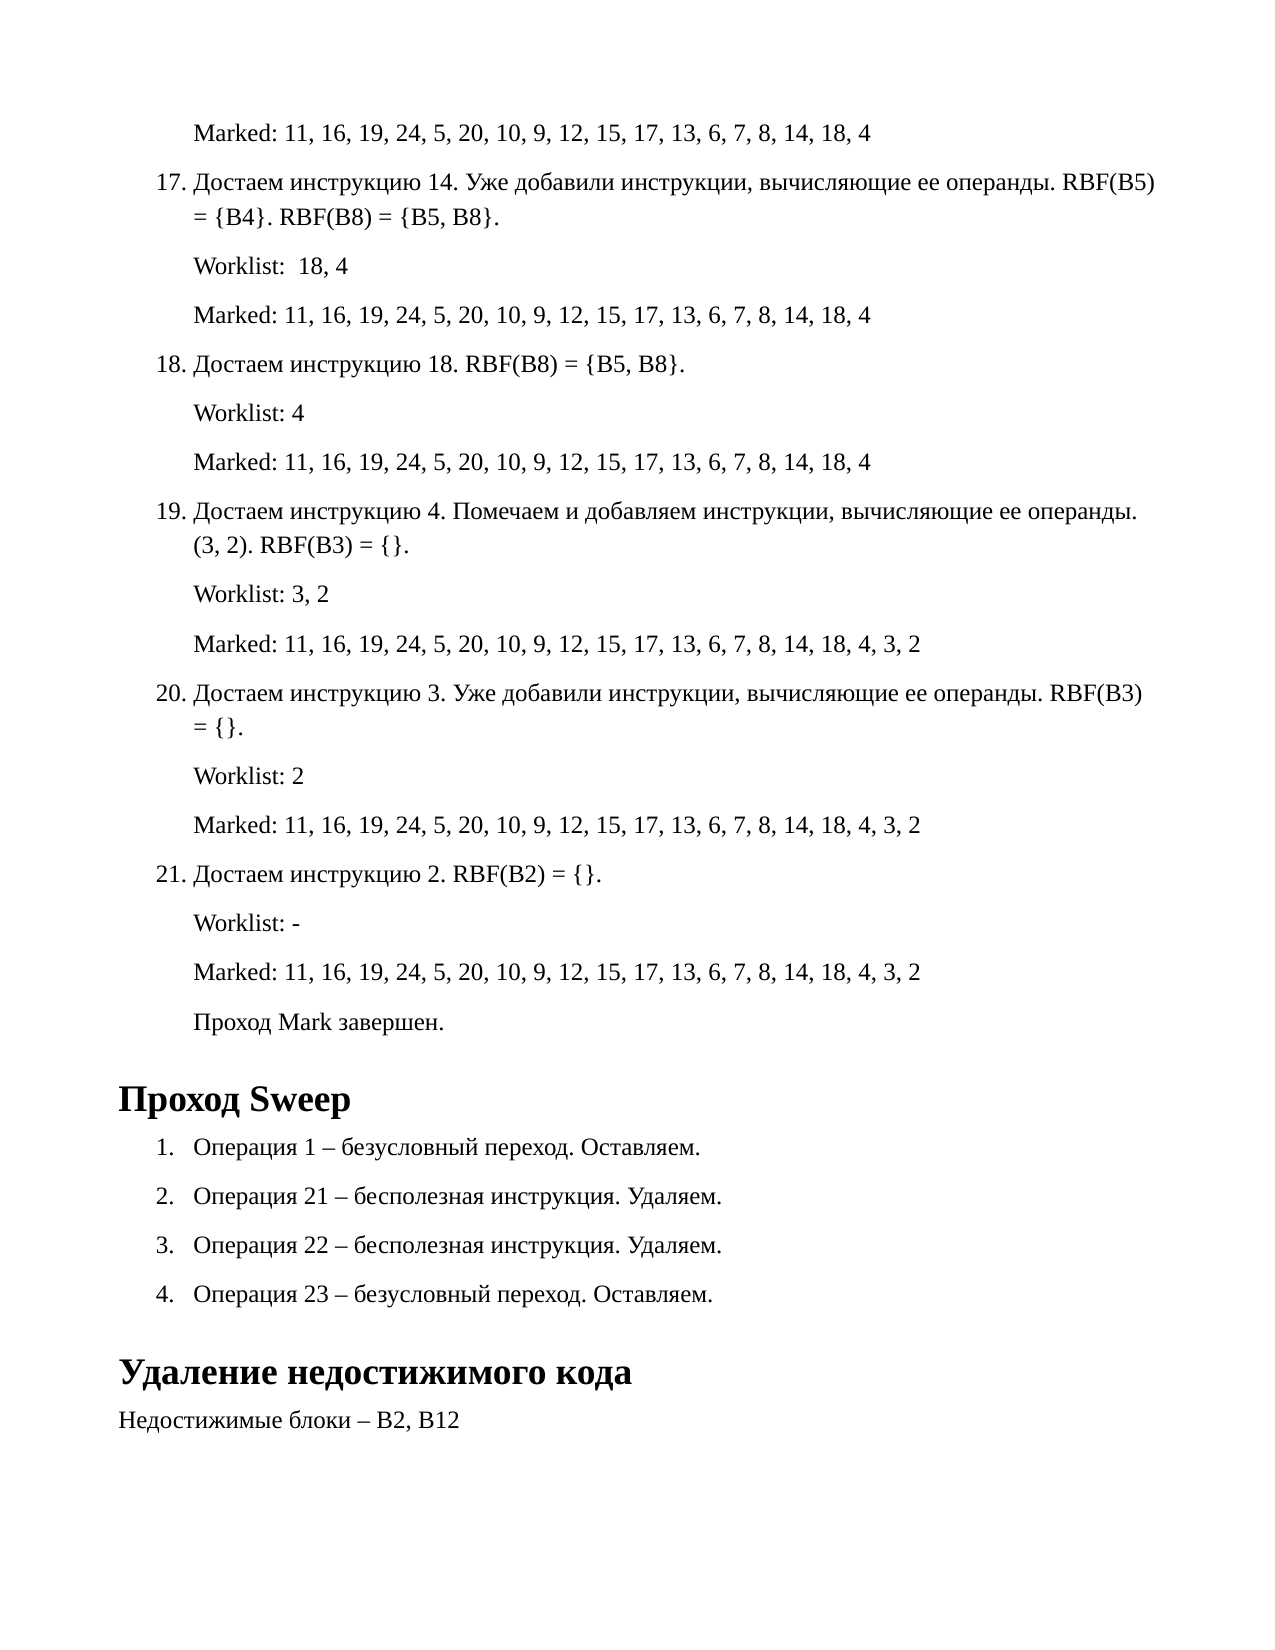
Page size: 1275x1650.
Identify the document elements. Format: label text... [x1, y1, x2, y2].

list Достаем инструкцию 18. RBF(B8) = {B5, B8}. [156, 349, 1157, 378]
list Marked: 11, 16, 19, 24, 5, 20, 10, 9, 12, 15, 17, 13, 6, 7, 8, 14, 18, 4, 3, 2 [156, 810, 1157, 839]
list Marked: 11, 16, 19, 24, 5, 20, 10, 9, 12, 15, 17, 13, 6, 7, 8, 14, 18, 4 [156, 300, 1157, 328]
list Достаем инструкцию 3. Уже добавили инструкции, вычисляющие ее операнды. RBF(B3) = {}. [156, 678, 1157, 741]
list Операция 22 – бесполезная инструкция. Удаляем. [156, 1230, 1157, 1259]
list Marked: 11, 16, 19, 24, 5, 20, 10, 9, 12, 15, 17, 13, 6, 7, 8, 14, 18, 4, 3, 2 [156, 629, 1157, 657]
list Проход Mark завершен. [156, 1007, 1157, 1035]
list Worklist: 2 [156, 761, 1157, 790]
list Marked: 11, 16, 19, 24, 5, 20, 10, 9, 12, 15, 17, 13, 6, 7, 8, 14, 18, 4 [156, 118, 1157, 147]
list Marked: 11, 16, 19, 24, 5, 20, 10, 9, 12, 15, 17, 13, 6, 7, 8, 14, 18, 4 [156, 447, 1157, 476]
subtitle Удаление недостижимого кода [118, 1349, 1157, 1392]
list Операция 23 – безусловный переход. Оставляем. [156, 1279, 1157, 1308]
list Достаем инструкцию 2. RBF(B2) = {}. [156, 859, 1157, 888]
list Достаем инструкцию 14. Уже добавили инструкции, вычисляющие ее операнды. RBF(B5) = {B4}. RBF(B8) = {B5, B8}. [156, 167, 1157, 230]
list Worklist: - [156, 908, 1157, 937]
list Marked: 11, 16, 19, 24, 5, 20, 10, 9, 12, 15, 17, 13, 6, 7, 8, 14, 18, 4, 3, 2 [156, 957, 1157, 986]
list Worklist: 4 [156, 398, 1157, 427]
list Достаем инструкцию 4. Помечаем и добавляем инструкции, вычисляющие ее операнды. (3, 2). RBF(B3) = {}. [156, 496, 1157, 559]
list Worklist: 3, 2 [156, 579, 1157, 608]
list Операция 21 – бесполезная инструкция. Удаляем. [156, 1181, 1157, 1210]
list Операция 1 – безусловный переход. Оставляем. [156, 1132, 1157, 1161]
subtitle Проход Sweep [118, 1076, 1157, 1119]
text Недостижимые блоки – B2, B12 [118, 1405, 1157, 1433]
list Worklist: 18, 4 [156, 251, 1157, 279]
